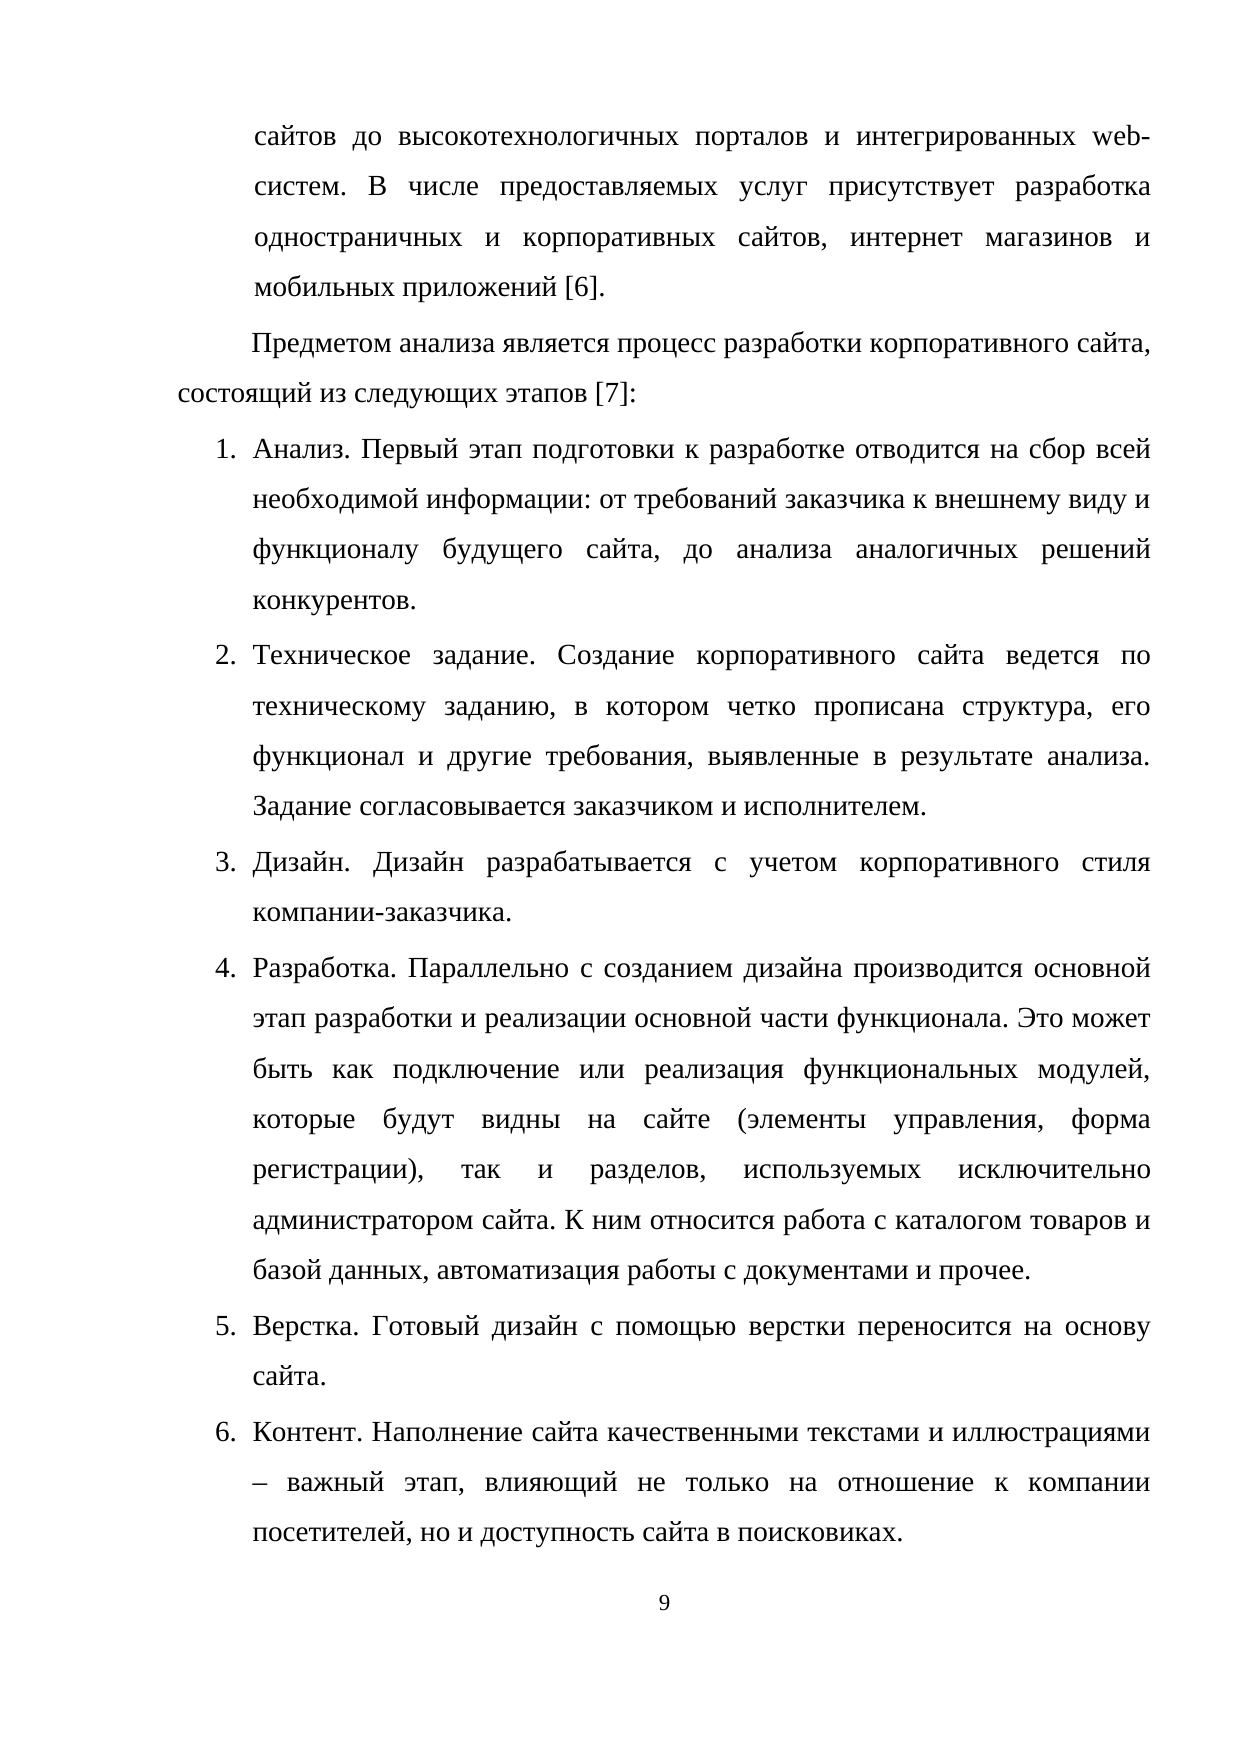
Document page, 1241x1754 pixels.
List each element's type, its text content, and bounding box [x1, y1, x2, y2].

list Дизайн. Дизайн разрабатывается с учетом корпоративного стиля компании-заказчика. [215, 844, 1152, 928]
list Анализ. Первый этап подготовки к разработке отводится на сбор всей необходимой информации: от требований заказчика к внешнему виду и функционалу будущего сайта, до анализа аналогичных решений конкурентов. [215, 431, 1152, 615]
list Контент. Наполнение сайта качественными текстами и иллюстрациями – важный этап, влияющий не только на отношение к компании посетителей, но и доступность сайта в поисковиках. [215, 1414, 1152, 1548]
text сайтов до высокотехнологичных порталов и интегрированных web-систем. В числе предоставляемых услуг присутствует разработка одностраничных и корпоративных сайтов, интернет магазинов и мобильных приложений [6]. [254, 118, 1152, 303]
list Техническое задание. Создание корпоративного сайта ведется по техническому заданию, в котором четко прописана структура, его функционал и другие требования, выявленные в результате анализа. Задание согласовывается заказчиком и исполнителем. [215, 637, 1152, 822]
list Разработка. Параллельно с созданием дизайна производится основной этап разработки и реализации основной части функционала. Это может быть как подключение или реализация функциональных модулей, которые будут видны на сайте (элементы управления, форма регистрации), так и разделов, используемых исключительно администратором сайта. К ним относится работа с каталогом товаров и базой данных, автоматизация работы с документами и прочее. [215, 950, 1152, 1286]
text Предметом анализа является процесс разработки корпоративного сайта, состоящий из следующих этапов [7]: [177, 325, 1152, 409]
list Верстка. Готовый дизайн с помощью верстки переносится на основу сайта. [215, 1308, 1152, 1392]
